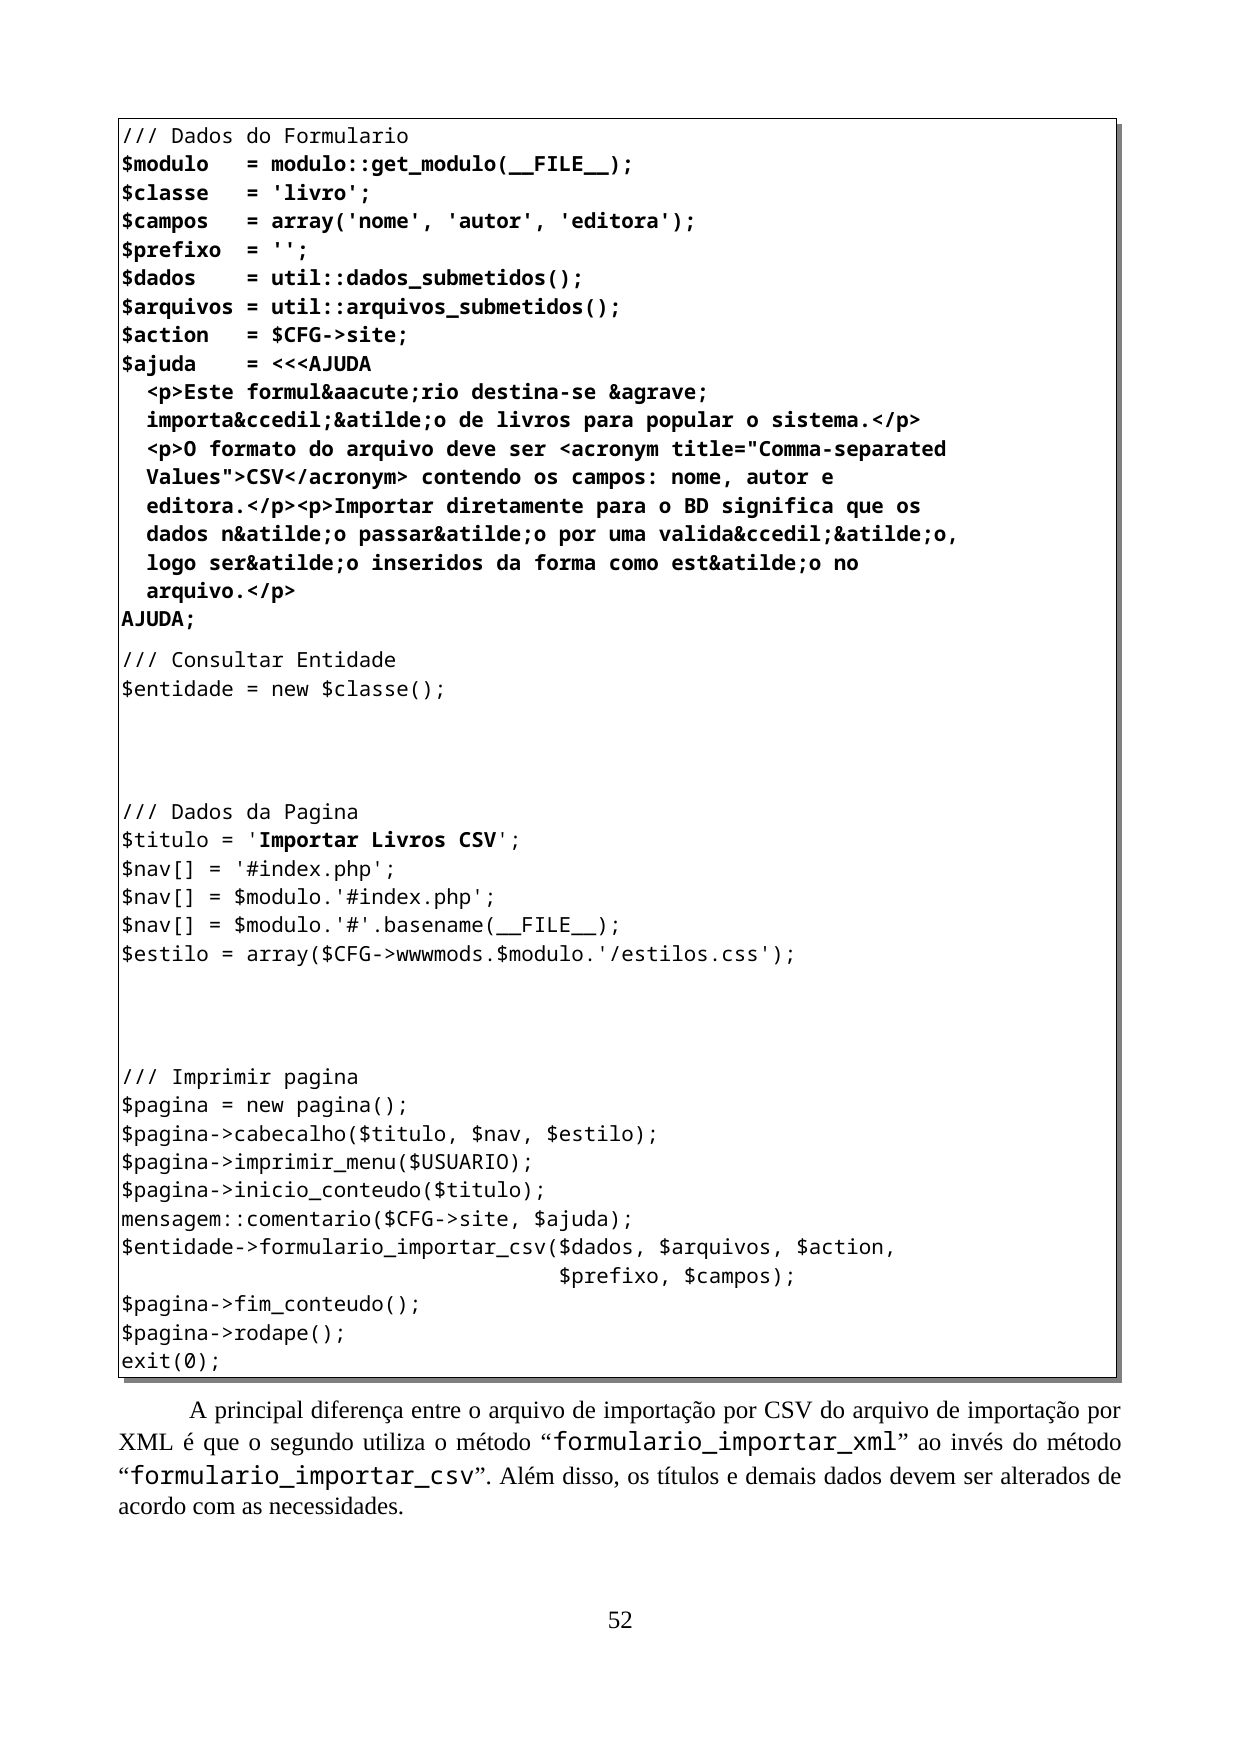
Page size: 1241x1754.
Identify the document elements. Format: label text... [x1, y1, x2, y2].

text A principal diferença entre o arquivo de importação por CSV do arquivo de importação por XML é que o segundo utiliza o método “formulario_importar_xml” ao invés do método “formulario_importar_csv”. Além disso, os títulos e demais dados devem ser alterados de acordo com as necessidades. [118, 1396, 1122, 1519]
text /// Dados da Pagina $titulo = 'Importar Livros CSV'; $nav[] = '#index.php'; $nav[] = $modulo.'#index.php'; $nav[] = $modulo.'#'.basename(__FILE__); $estilo = array($CFG->wwwmods.$modulo.'/estilos.css'); [119, 794, 1116, 967]
text /// Consultar Entidade $entidade = new $classe(); [119, 642, 1116, 702]
text /// Imprimir pagina $pagina = new pagina(); $pagina->cabecalho($titulo, $nav, $estilo); $pagina->imprimir_menu($USUARIO); $pagina->inicio_conteudo($titulo); mensagem::comentario($CFG->site, $ajuda); $entidade->formulario_importar_csv($dados, $arquivos, $action, $prefixo, $campos); $pagina->fim_conteudo(); $pagina->rodape(); exit(0); [119, 1059, 1116, 1377]
text /// Dados do Formulario $modulo = modulo::get_modulo(__FILE__); $classe = 'livro'; $campos = array('nome', 'autor', 'editora'); $prefixo = ''; $dados = util::dados_submetidos(); $arquivos = util::arquivos_submetidos(); $action = $CFG->site; $ajuda = <<<AJUDA <p>Este formul&aacute;rio destina-se &agrave; importa&ccedil;&atilde;o de livros para popular o sistema.</p> <p>O formato do arquivo deve ser <acronym title="Comma-separated Values">CSV</acronym> contendo os campos: nome, autor e editora.</p><p>Importar diretamente para o BD significa que os dados n&atilde;o passar&atilde;o por uma valida&ccedil;&atilde;o, logo ser&atilde;o inseridos da forma como est&atilde;o no arquivo.</p> AJUDA; [119, 119, 1116, 633]
